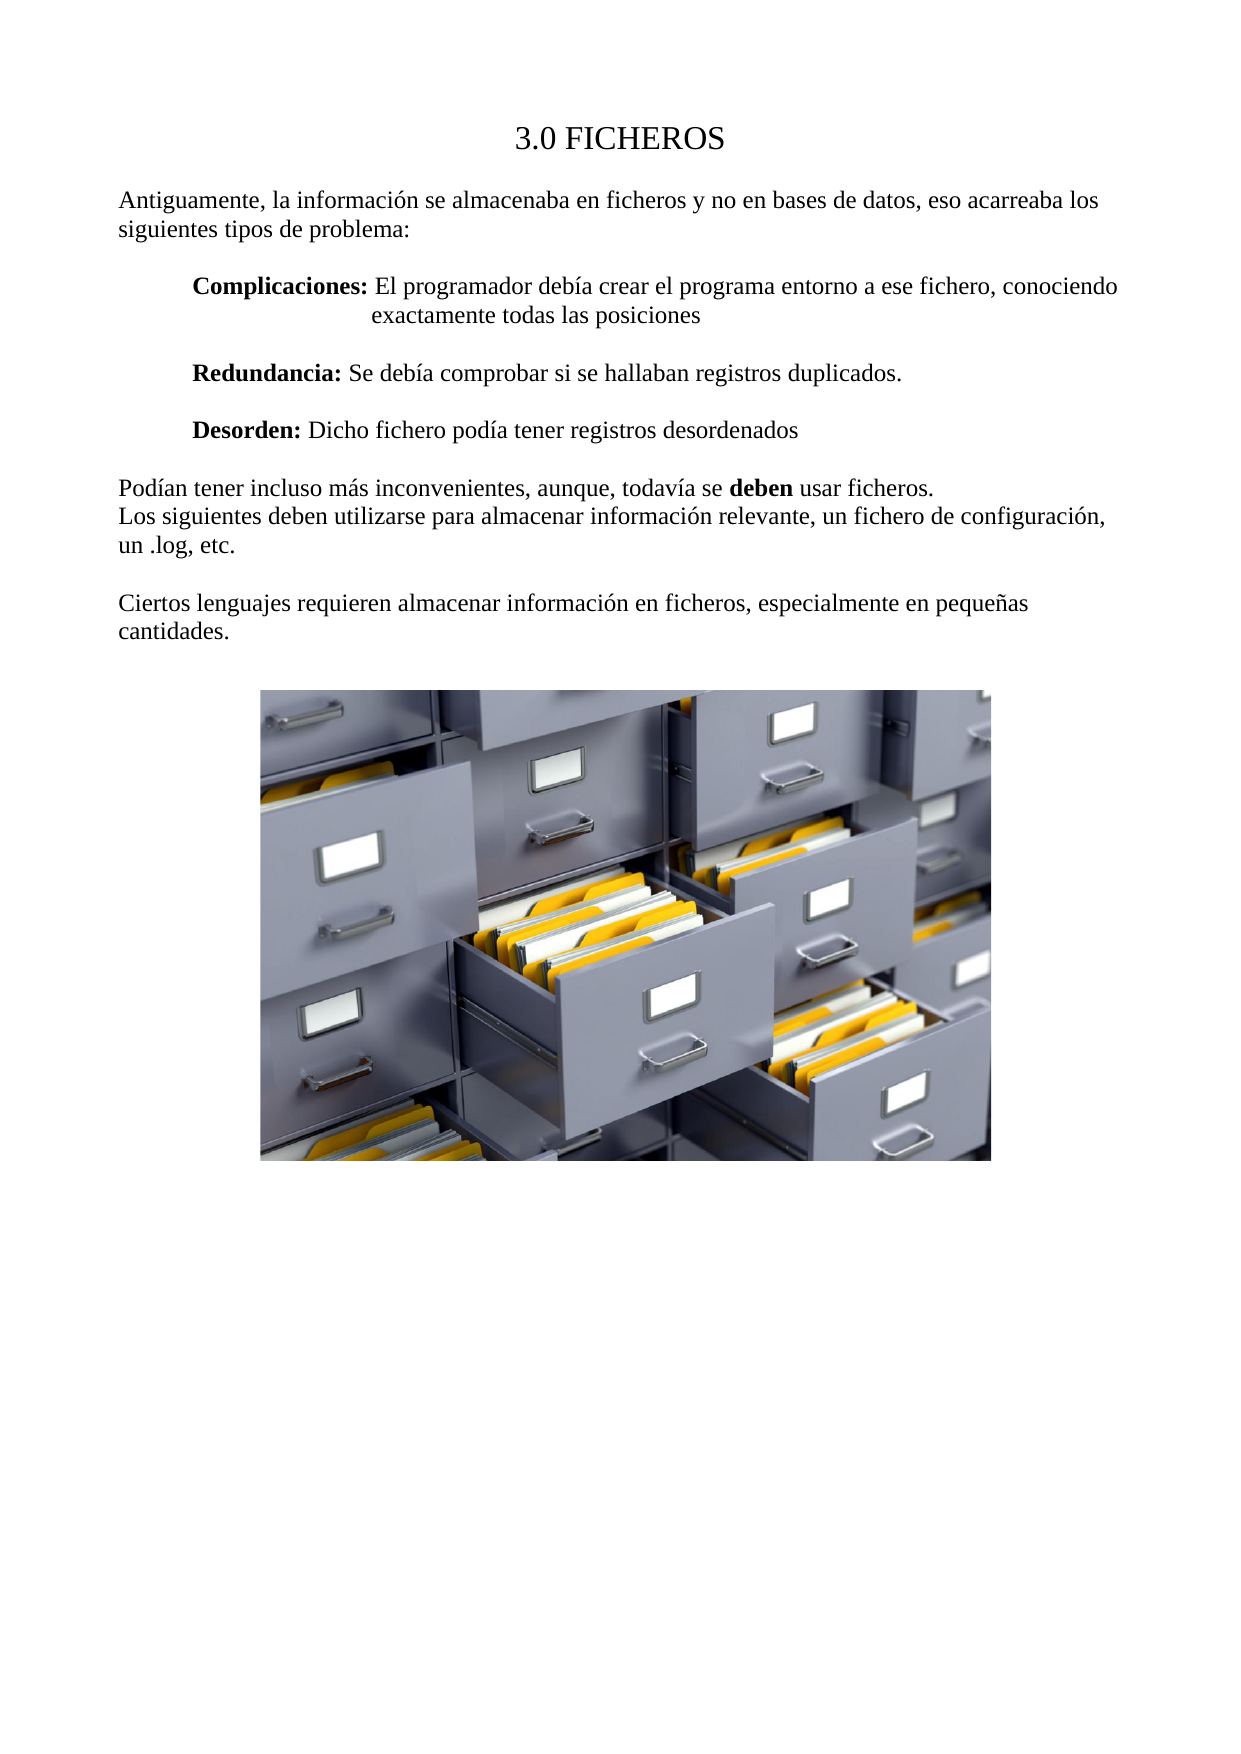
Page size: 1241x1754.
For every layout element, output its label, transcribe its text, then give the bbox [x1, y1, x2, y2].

text Redundancia: Se debía comprobar si se hallaban registros duplicados. [118, 358, 1122, 386]
text Desorden: Dicho fichero podía tener registros desordenados [118, 415, 1122, 444]
text Podían tener incluso más inconvenientes, aunque, todavía se deben usar ficheros. [118, 473, 1122, 501]
text Los siguientes deben utilizarse para almacenar información relevante, un fichero de configuración, un .log, etc. [118, 501, 1122, 559]
text Ciertos lenguajes requieren almacenar información en ficheros, especialmente en pequeñas cantidades. [118, 588, 1122, 645]
picture [260, 690, 992, 1161]
text Antiguamente, la información se almacenaba en ficheros y no en bases de datos, eso acarreaba los siguientes tipos de problema: [118, 185, 1122, 243]
text Complicaciones: El programador debía crear el programa entorno a ese fichero, conociendo exactamente todas las posiciones [118, 271, 1122, 329]
text 3.0 FICHEROS [118, 118, 1122, 156]
